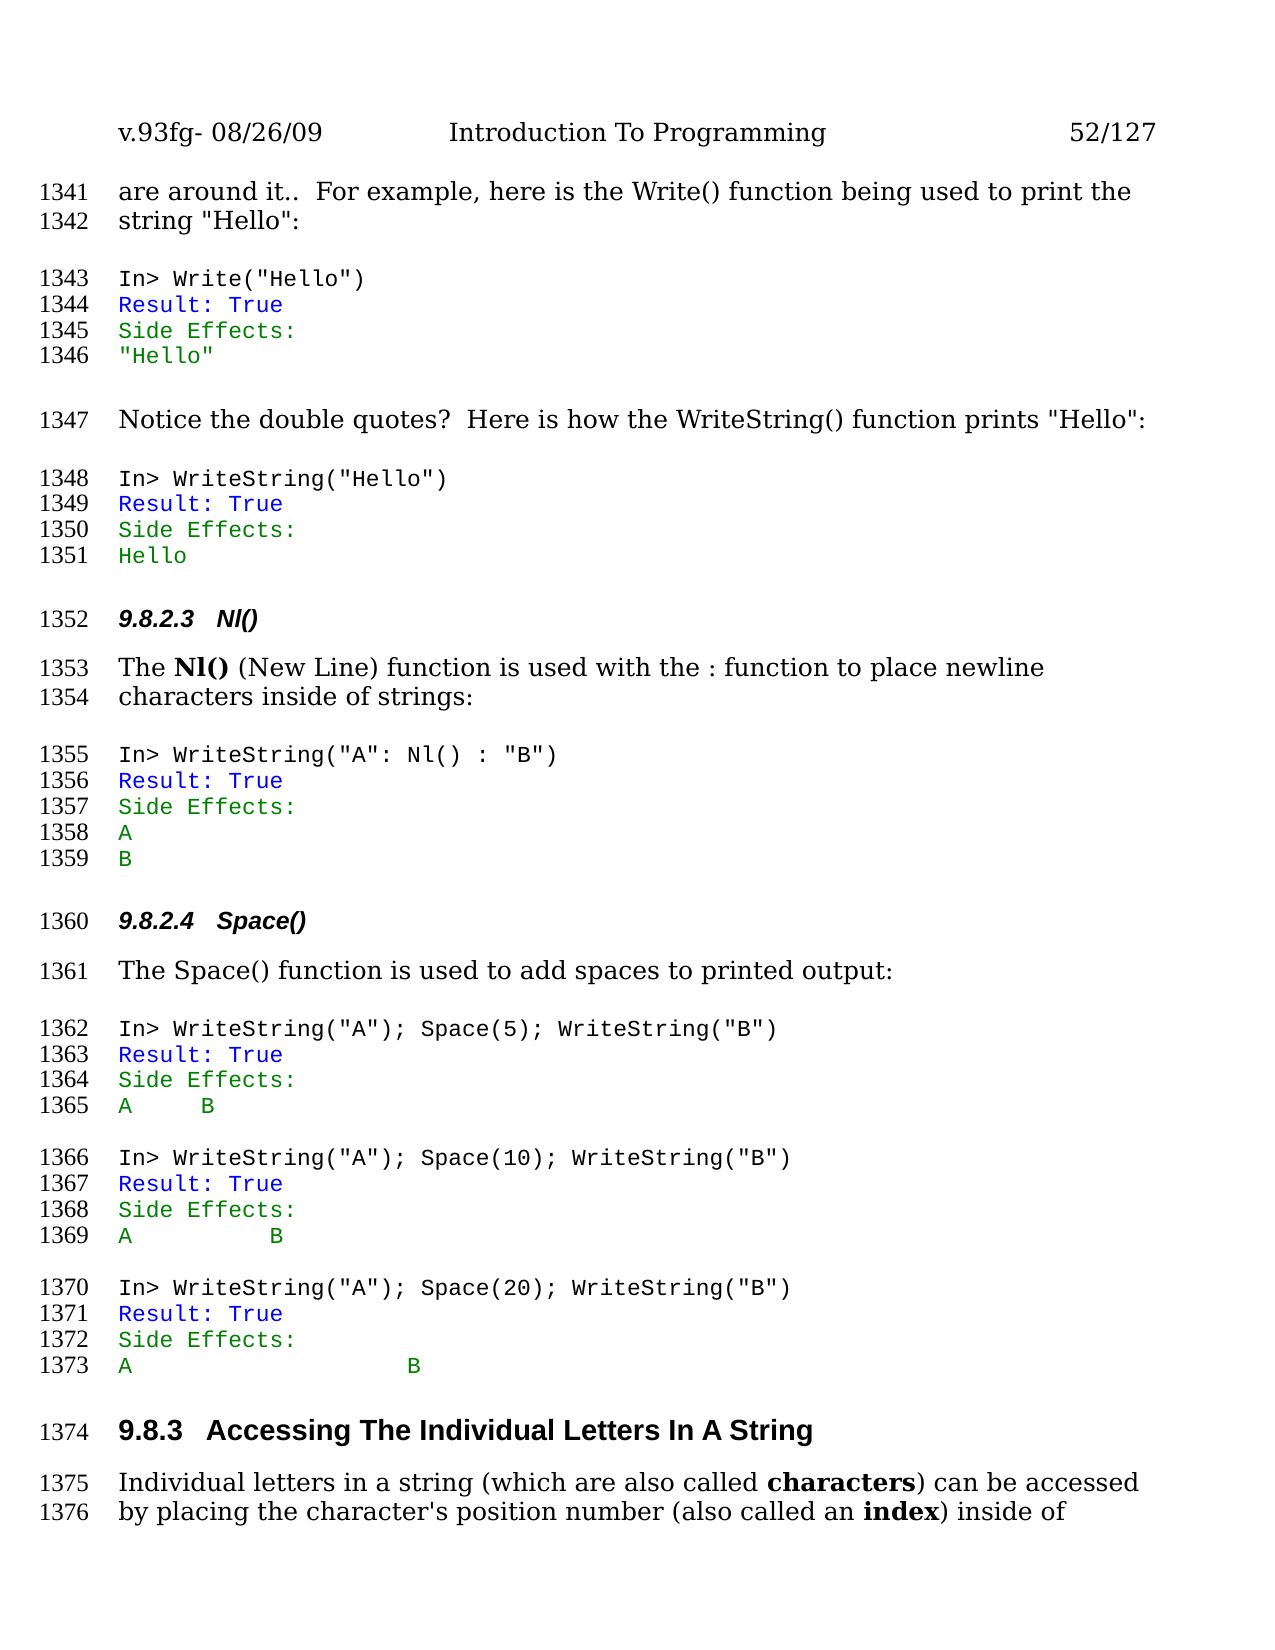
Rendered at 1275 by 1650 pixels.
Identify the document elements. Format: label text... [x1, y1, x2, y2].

text Result: True [118, 1173, 1157, 1198]
text In> WriteString("Hello") [118, 467, 1157, 493]
text A [118, 821, 1157, 847]
text Result: True [118, 1043, 1157, 1069]
text A B [118, 1224, 1157, 1250]
text A B [118, 1095, 1157, 1121]
subtitle Accessing The Individual Letters In A String [118, 1413, 1157, 1447]
subtitle Space() [118, 906, 1157, 935]
text Result: True [118, 769, 1157, 796]
text Side Effects: [118, 1328, 1157, 1354]
text Result: True [118, 293, 1157, 319]
text The Nl() (New Line) function is used with the : function to place newline characters inside of strings: [118, 653, 1157, 712]
text "Hello" [118, 345, 1157, 371]
text Result: True [118, 493, 1157, 519]
text The Space() function is used to add spaces to printed output: [118, 956, 1157, 985]
text Notice the double quotes? Here is how the WriteString() function prints "Hello": [118, 406, 1157, 435]
text Individual letters in a string (which are also called characters) can be accessed by placing the character's position number (also called an index) inside of [118, 1468, 1157, 1526]
text In> WriteString("A": Nl() : "B") [118, 744, 1157, 769]
text are around it.. For example, here is the Write() function being used to print the string "Hello": [118, 177, 1157, 235]
text Side Effects: [118, 1198, 1157, 1224]
text Side Effects: [118, 1069, 1157, 1095]
text A B [118, 1354, 1157, 1380]
text In> WriteString("A"); Space(5); WriteString("B") [118, 1017, 1157, 1043]
text Side Effects: [118, 796, 1157, 821]
text Hello [118, 545, 1157, 571]
text Result: True [118, 1302, 1157, 1328]
text In> WriteString("A"); Space(10); WriteString("B") [118, 1147, 1157, 1173]
text B [118, 847, 1157, 873]
text In> WriteString("A"); Space(20); WriteString("B") [118, 1276, 1157, 1302]
text In> Write("Hello") [118, 267, 1157, 293]
subtitle Nl() [118, 604, 1157, 632]
text Side Effects: [118, 319, 1157, 345]
text Side Effects: [118, 519, 1157, 545]
